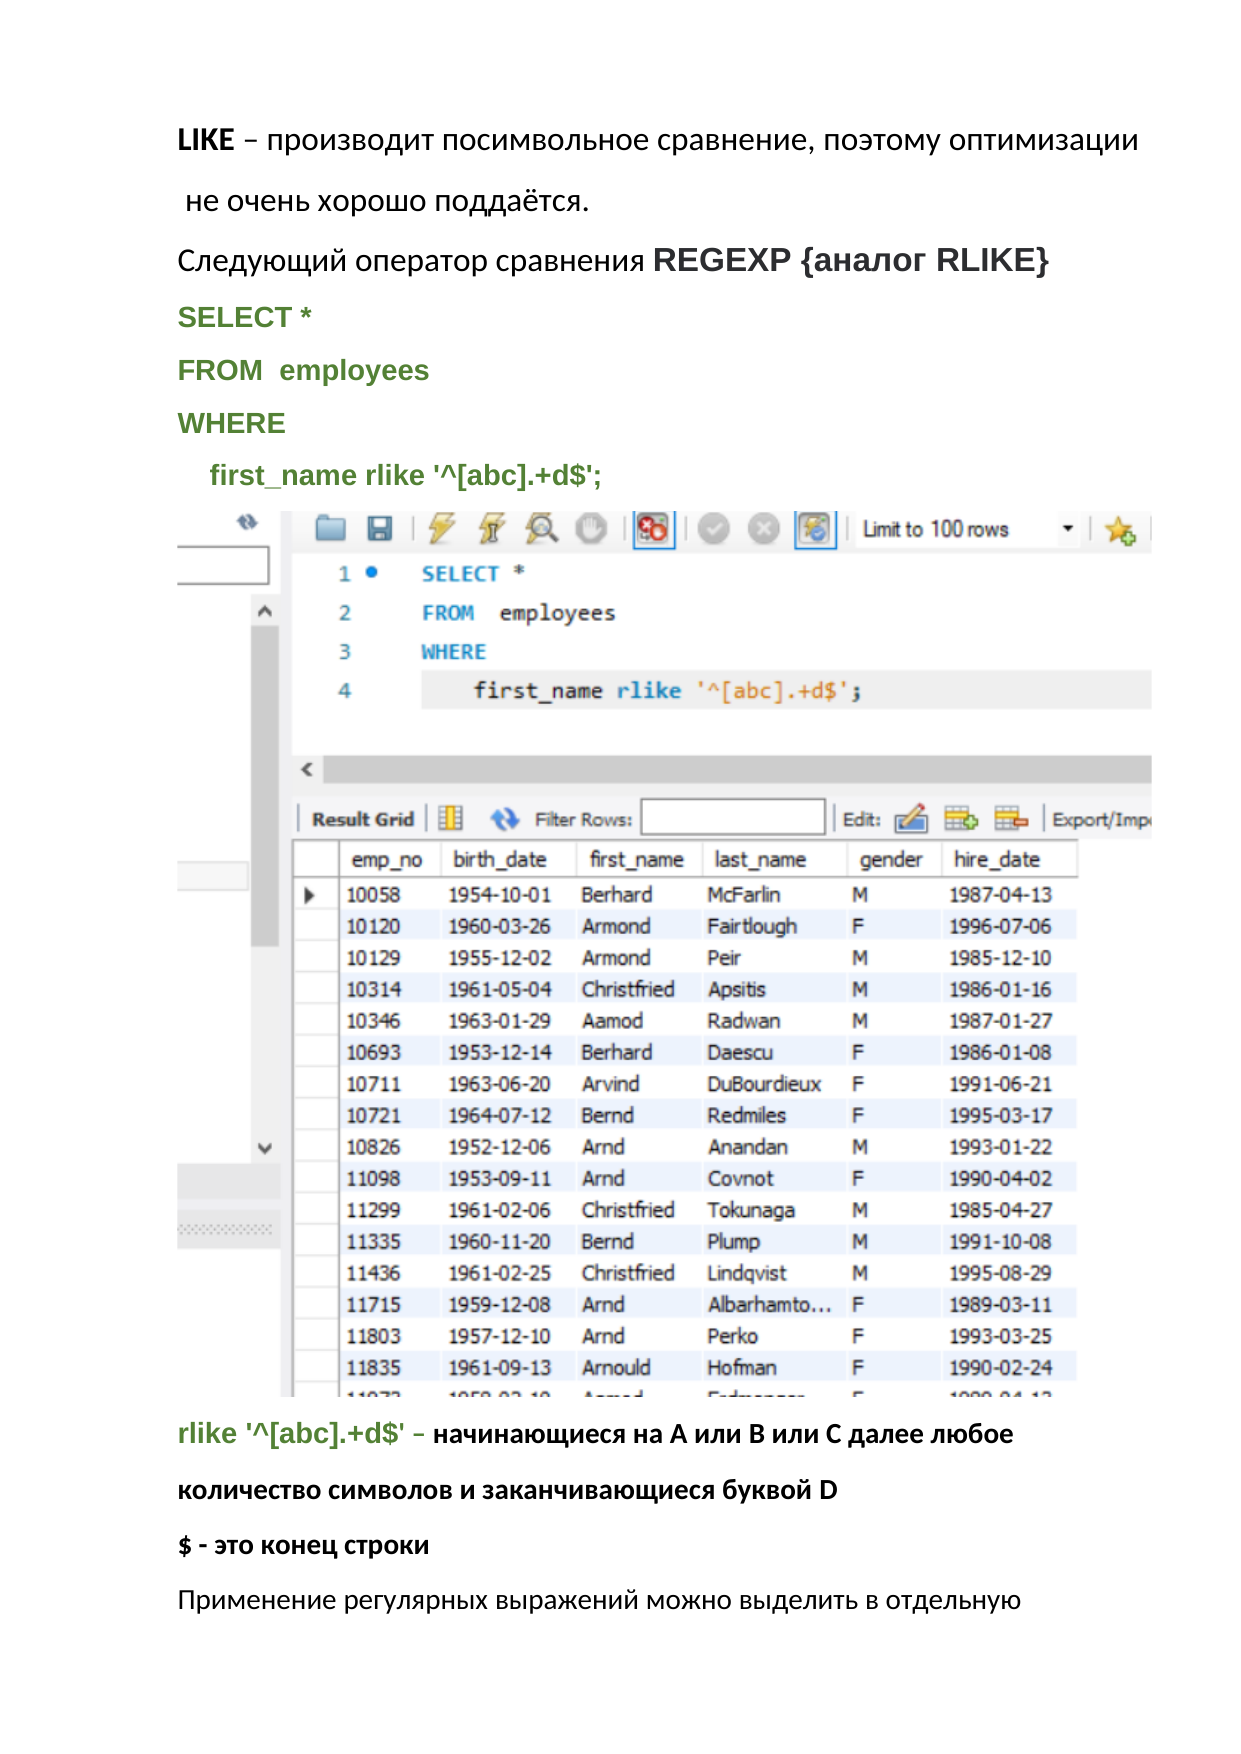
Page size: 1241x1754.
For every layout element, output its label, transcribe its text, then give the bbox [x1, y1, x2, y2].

text LIKE – производит посимвольное сравнение, поэтому оптимизации [177, 118, 1152, 159]
text Применение регулярных выражений можно выделить в отдельную [177, 1581, 1152, 1617]
text first_name rlike '^[abc].+d$'; [177, 458, 1152, 492]
text rlike '^[abc].+d$' – начинающиеся на А или B или С далее любое [177, 1416, 1152, 1451]
text $ - это конец строки [177, 1526, 1152, 1561]
text не очень хорошо поддаётся. [177, 179, 1152, 219]
text WHERE [177, 406, 1152, 439]
text Следующий оператор сравнения REGEXP {аналог RLIKE} [177, 239, 1152, 280]
text SELECT * [177, 300, 1152, 333]
text количество символов и заканчивающиеся буквой D [177, 1471, 1152, 1506]
text FROM employees [177, 353, 1152, 386]
picture [177, 511, 1152, 1397]
